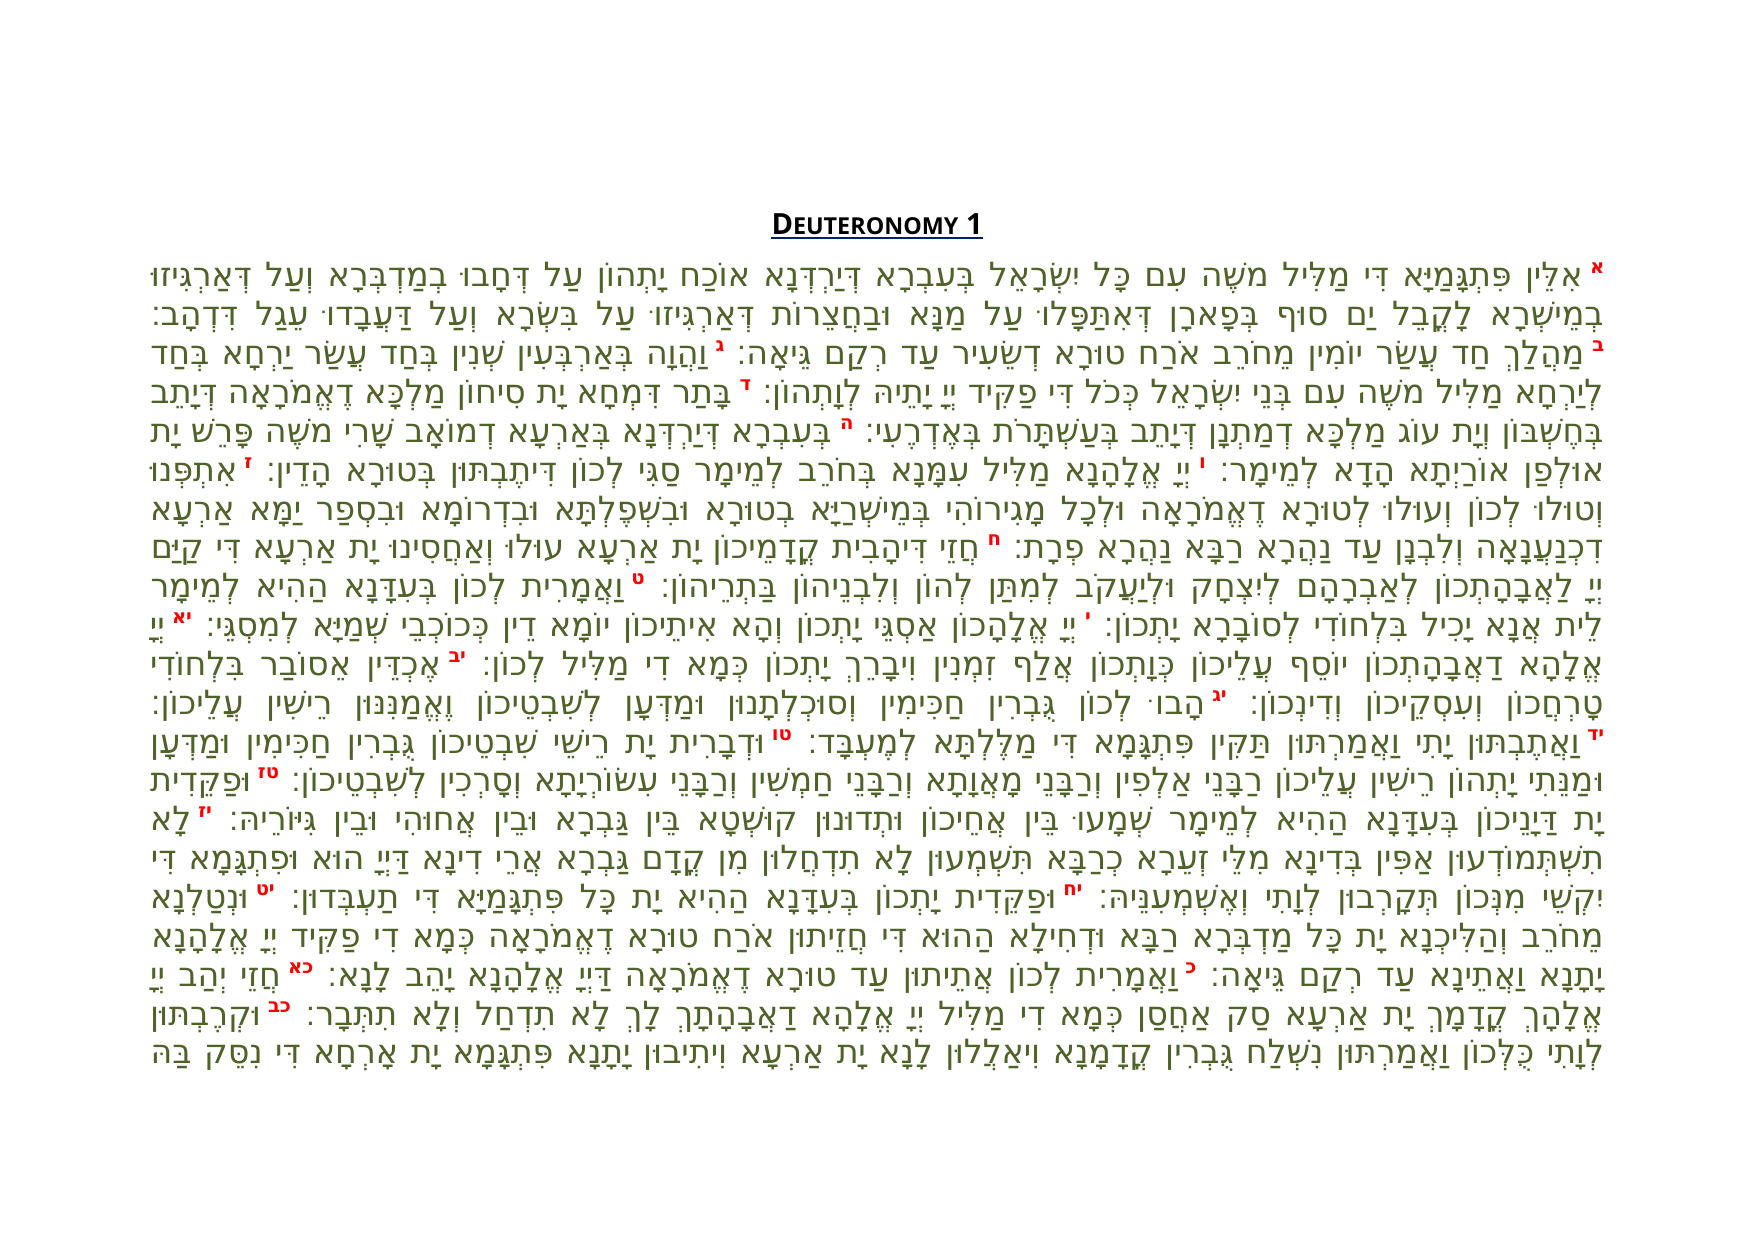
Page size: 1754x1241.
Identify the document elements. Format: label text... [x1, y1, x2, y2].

text Deuteronomy 1 [150, 204, 1604, 243]
text א אִלֵּין פִּתְגָּמַיָּא דִּי מַלִּיל משֶׁה עִם כָּל יִשְׂרָאֵל בְּעִבְרָא דְּיַרְדְּנָא אוֹכַח יָתְהוֹן עַל דְּחָבוּ בְמַדְבְּרָא וְעַל דְּאַרְגִּיזוּ בְמֵישְׁרָא לָקֳבֵל יַם סוּף בְּפָארָן דְּאִתַּפָּלוּ עַל מַנָּא וּבַחֲצֵרוֹת דְּאַרְגִּיזוּ עַל בִּשְׂרָא וְעַל דַּעֲבָדוּ עֵגַל דִּדְהָב׃ ב מַהֲלַךְ חַד עֲשַׂר יוֹמִין מֵחֹרֵב אֹרַח טוּרָא דְשֵׂעִיר עַד רְקַם גֵּיאָה׃ ג וַהֲוָה בְּאַרְבְּעִין שְׁנִין בְּחַד עֲשַׂר יַרְחָא בְּחַד לְיַרְחָא מַלִּיל משֶׁה עִם בְּנֵי יִשְׂרָאֵל כְּכֹל דִּי פַקִּיד יְיָ יָתֵיהּ לְוָתְהוֹן׃ ד בָּתַר דִּמְחָא יָת סִיחוֹן מַלְכָּא דֶאֱמֹרָאָה דְּיָתֵב בְּחֶשְׁבּוֹן וְיָת עוֹג מַלְכָּא דְמַתְנָן דְּיָתֵב בְּעַשְׁתָּרֹת בְּאֶדְרֶעִי׃ ה בְּעִבְרָא דְּיַרְדְּנָא בְּאַרְעָא דְמוֹאָב שָׁרִי משֶׁה פָּרֵשׁ יָת אוּלְפַן אוֹרַיְתָא הָדָא לְמֵימָר׃ ו יְיָ אֱלָהָנָא מַלִּיל עִמָּנָא בְּחֹרֵב לְמֵימָר סַגִּי לְכוֹן דִּיתֶבְתּוּן בְּטוּרָא הָדֵין׃ ז אִתְפְּנוּ וְטוּלוּ לְכוֹן וְעוּלוּ לְטוּרָא דֶאֱמֹרָאָה וּלְכָל מָגִירוֹהִי בְּמֵישְׁרַיָּא בְטוּרָא וּבִשְׁפֶלְתָּא וּבִדְרוֹמָא וּבִסְפַר יַמָּא אַרְעָא דִכְנַעֲנָאָה וְלִבְנָן עַד נַהֲרָא רַבָּא נַהֲרָא פְרָת׃ ח חֲזֵי דִּיהָבִית קֳדָמֵיכוֹן יָת אַרְעָא עוּלוּ וְאַחֲסִינוּ יָת אַרְעָא דִּי קַיַּם יְיָ לַאֲבָהָתְכוֹן לְאַבְרָהָם לְיִצְחָק וּלְיַעֲקֹב לְמִתַּן לְהוֹן וְלִבְנֵיהוֹן בַּתְרֵיהוֹן׃ ט וַאֲמָרִית לְכוֹן בְּעִדָּנָא הַהִיא לְמֵימָר לֵית אֲנָא יָכִיל בִּלְחוֹדִי לְסוֹבָרָא יָתְכוֹן׃ י יְיָ אֱלָהָכוֹן אַסְגֵּי יָתְכוֹן וְהָא אִיתֵיכוֹן יוֹמָא דֵין כְּכוֹכְבֵי שְׁמַיָּא לְמִסְגֵּי׃ יא יְיָ אֱלָהָא דַאֲבָהָתְכוֹן יוֹסֵף עֲלֵיכוֹן כְּוָתְכוֹן אֲלַף זִמְנִין וִיבָרֵךְ יָתְכוֹן כְּמָא דִי מַלִּיל לְכוֹן׃ יב אֶכְדֵּין אֵסוֹבַר בִּלְחוֹדִי טָרְחֲכוֹן וְעִסְקֵיכוֹן וְדִינְכוֹן׃ יג הָבוּ לְכוֹן גֻּבְרִין חַכִּימִין וְסוּכְלְתָנוּן וּמַדְּעָן לְשִׁבְטֵיכוֹן וֶאֱמַנִּנּוּן רֵישִׁין עֲלֵיכוֹן׃ יד וַאֲתֶבְתּוּן יָתִי וַאֲמַרְתּוּן תַּקִּין פִּתְגָּמָא דִּי מַלֶּלְתָּא לְמֶעְבָּד׃ טו וּדְבָרִית יָת רֵישֵׁי שִׁבְטֵיכוֹן גֻּבְרִין חַכִּימִין וּמַדְּעָן וּמַנֵּתִי יָתְהוֹן רֵישִׁין עֲלֵיכוֹן רַבָּנֵי אַלְפִין וְרַבָּנֵי מָאֲוָתָא וְרַבָּנֵי חַמְשִׁין וְרַבָּנֵי עִשּׂוֹרְיָתָא וְסָרְכִין לְשִׁבְטֵיכוֹן׃ טז וּפַקֵּדִית יָת דַּיָנֵיכוֹן בְּעִדָּנָא הַהִיא לְמֵימָר שְׁמָעוּ בֵּין אֲחֵיכוֹן וּתְדוּנוּן קוּשְׁטָא בֵּין גַּבְרָא וּבֵין אֲחוּהִי וּבֵין גִּיּוֹרֵיהּ׃ יז לָא תִשְׁתְּמוֹדְעוּן אַפִּין בְּדִינָא מִלֵּי זְעֵרָא כְרַבָּא תִּשְׁמְעוּן לָא תִדְחֲלוּן מִן קֳדָם גַּבְרָא אֲרֵי דִינָא דַּיְיָ הוּא וּפִתְגָּמָא דִּי יִקְשֵׁי מִנְּכוֹן תְּקָרְבוּן לְוָתִי וְאֶשְׁמְעִנֵּיהּ׃ יח וּפַקֵּדִית יָתְכוֹן בְּעִדָּנָא הַהִיא יָת כָּל פִּתְגָּמַיָּא דִּי תַעְבְּדוּן׃ יט וּנְטַלְנָא מֵחֹרֵב וְהַלִּיכְנָא יָת כָּל מַדְבְּרָא רַבָּא וּדְחִילָא הַהוּא דִּי חֲזֵיתוּן אֹרַח טוּרָא דֶאֱמֹרָאָה כְּמָא דִי פַקִּיד יְיָ אֱלָהָנָא יָתָנָא וַאֲתֵינָא עַד רְקַם גֵּיאָה׃ כ וַאֲמָרִית לְכוֹן אֲתֵיתוּן עַד טוּרָא דֶאֱמֹרָאָה דַּיְיָ אֱלָהָנָא יָהֵב לָנָא׃ כא חֲזֵי יְהַב יְיָ אֱלָהָךְ קֳדָמָךְ יָת אַרְעָא סַק אַחֲסַן כְּמָא דִי מַלִּיל יְיָ אֱלָהָא דַאֲבָהָתָךְ לָךְ לָא תִדְחַל וְלָא תִתְּבָר׃ כב וּקְרֶבְתּוּן לְוָתִי כֻּלְּכוֹן וַאֲמַרְתּוּן נִשְׁלַח גֻּבְרִין קֳדָמָנָא וִיאַלֲלוּן לָנָא יָת אַרְעָא וִיתִיבוּן יָתָנָא פִּתְגָּמָא יָת אָרְחָא דִּי נִסֵּק בַּהּ [150, 256, 1604, 1072]
